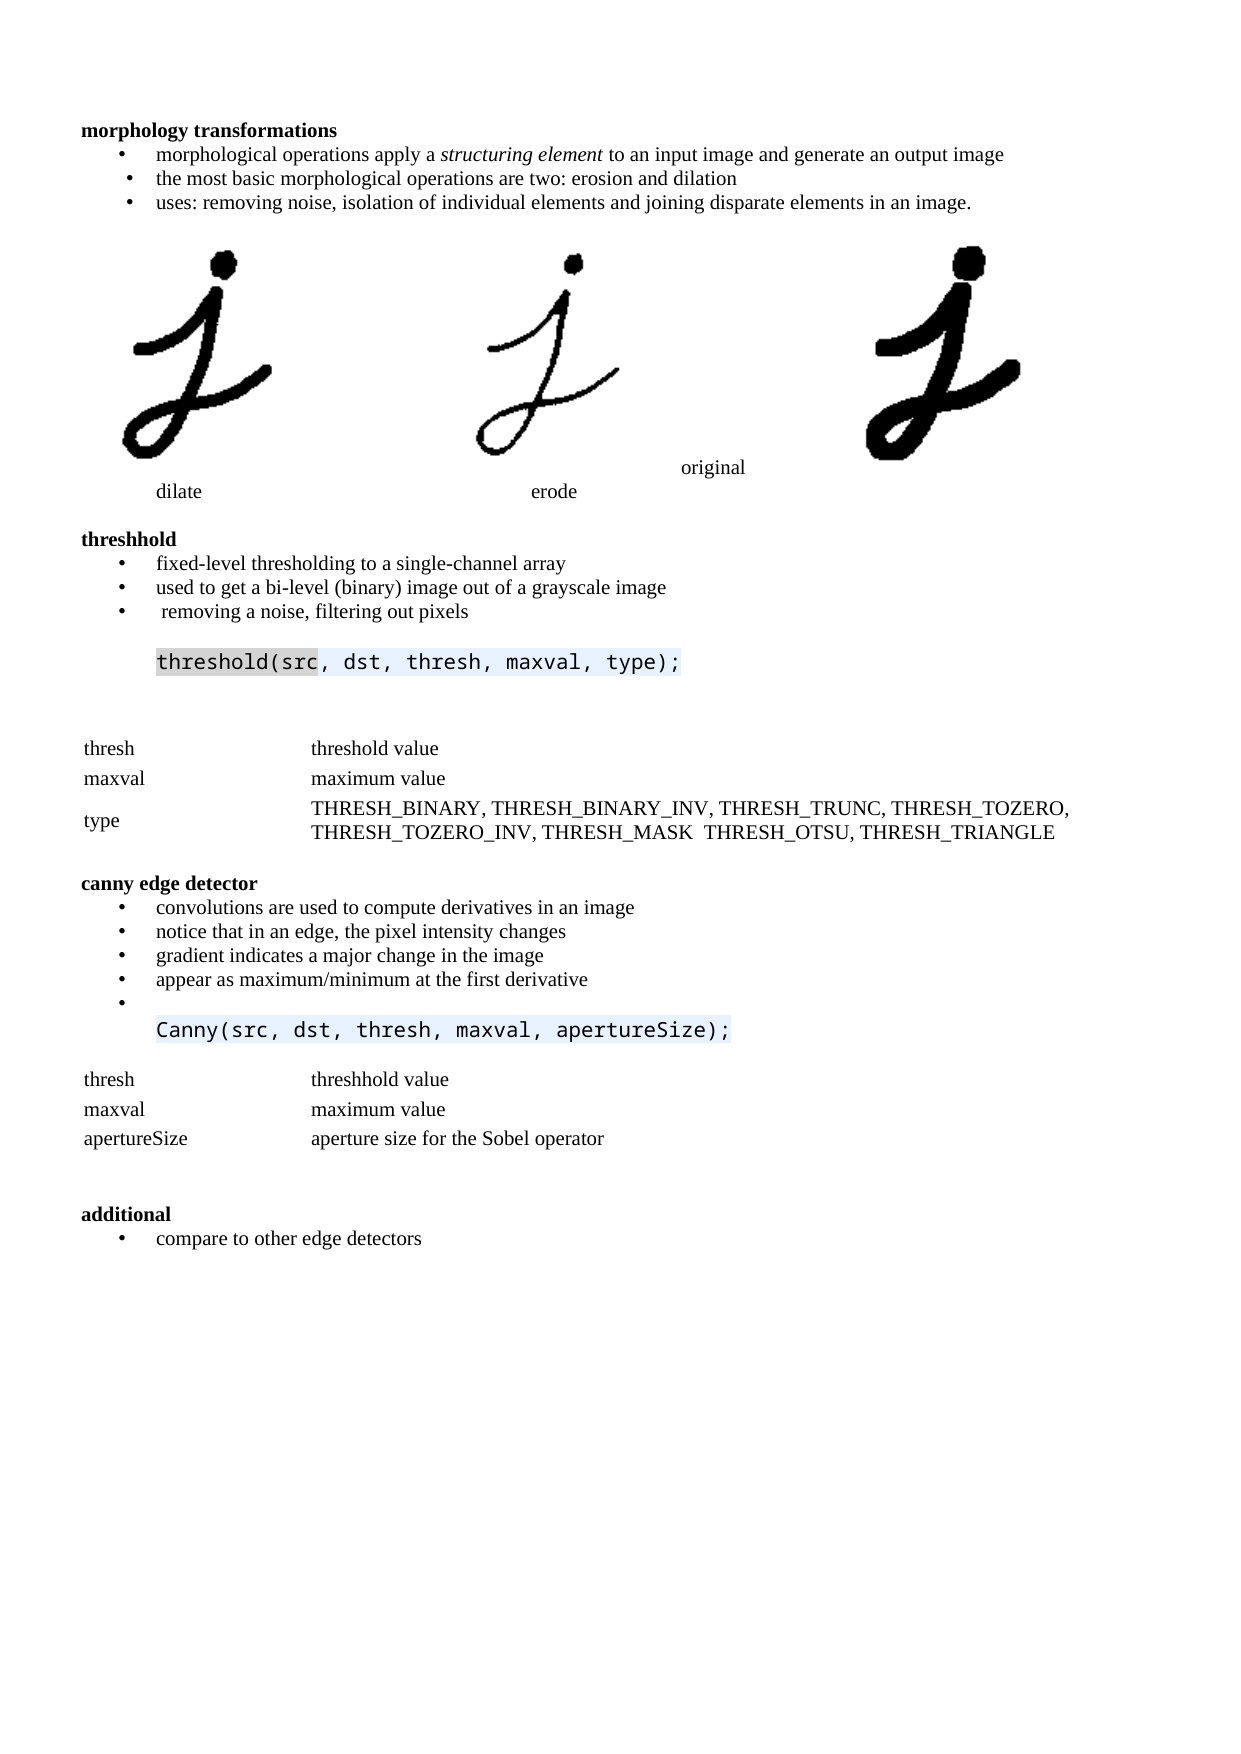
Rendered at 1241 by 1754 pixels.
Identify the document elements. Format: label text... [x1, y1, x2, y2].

list morphological operations apply a structuring element to an input image and generate an output image [118, 142, 1191, 166]
list convolutions are used to compute derivatives in an image [118, 895, 1191, 919]
table_cell maxval [81, 1094, 308, 1123]
list used to get a bi-level (binary) image out of a grayscale image [118, 575, 1191, 599]
list fixed-level thresholding to a single-channel array [118, 551, 1191, 575]
table_cell aperture size for the Sobel operator [308, 1124, 1191, 1153]
list appear as maximum/minimum at the first derivative [118, 967, 1191, 991]
picture [456, 238, 632, 473]
picture [857, 237, 1033, 473]
text morphology transformations [81, 118, 1191, 142]
picture [107, 238, 283, 473]
text canny edge detector [81, 871, 1191, 895]
list removing a noise, filtering out pixels [118, 599, 1191, 623]
list the most basic morphological operations are two: erosion and dilation [126, 166, 1191, 190]
list uses: removing noise, isolation of individual elements and joining disparate elements in an image. [126, 190, 1191, 214]
table_cell type [81, 793, 308, 847]
table_header thresh [81, 733, 308, 763]
table_cell apertureSize [81, 1124, 308, 1153]
text threshold(src, dst, thresh, maxval, type); [81, 647, 1191, 676]
text original dilate erode [81, 455, 1191, 503]
table_header threshold value [308, 733, 1191, 763]
list compare to other edge detectors [118, 1226, 1191, 1249]
table_cell maximum value [308, 1094, 1191, 1123]
text Canny(src, dst, thresh, maxval, apertureSize); [81, 1015, 1191, 1043]
table_cell maxval [81, 763, 308, 793]
table_header thresh [81, 1064, 308, 1093]
list notice that in an edge, the pixel intensity changes [118, 919, 1191, 943]
text additional [81, 1201, 1191, 1226]
table_header threshhold value [308, 1064, 1191, 1093]
table_cell maximum value [308, 763, 1191, 793]
list gradient indicates a major change in the image [118, 943, 1191, 967]
text threshhold [81, 527, 1191, 551]
table_cell THRESH_BINARY, THRESH_BINARY_INV, THRESH_TRUNC, THRESH_TOZERO, THRESH_TOZERO_INV, THRESH_MASK THRESH_OTSU, THRESH_TRIANGLE [308, 793, 1191, 847]
